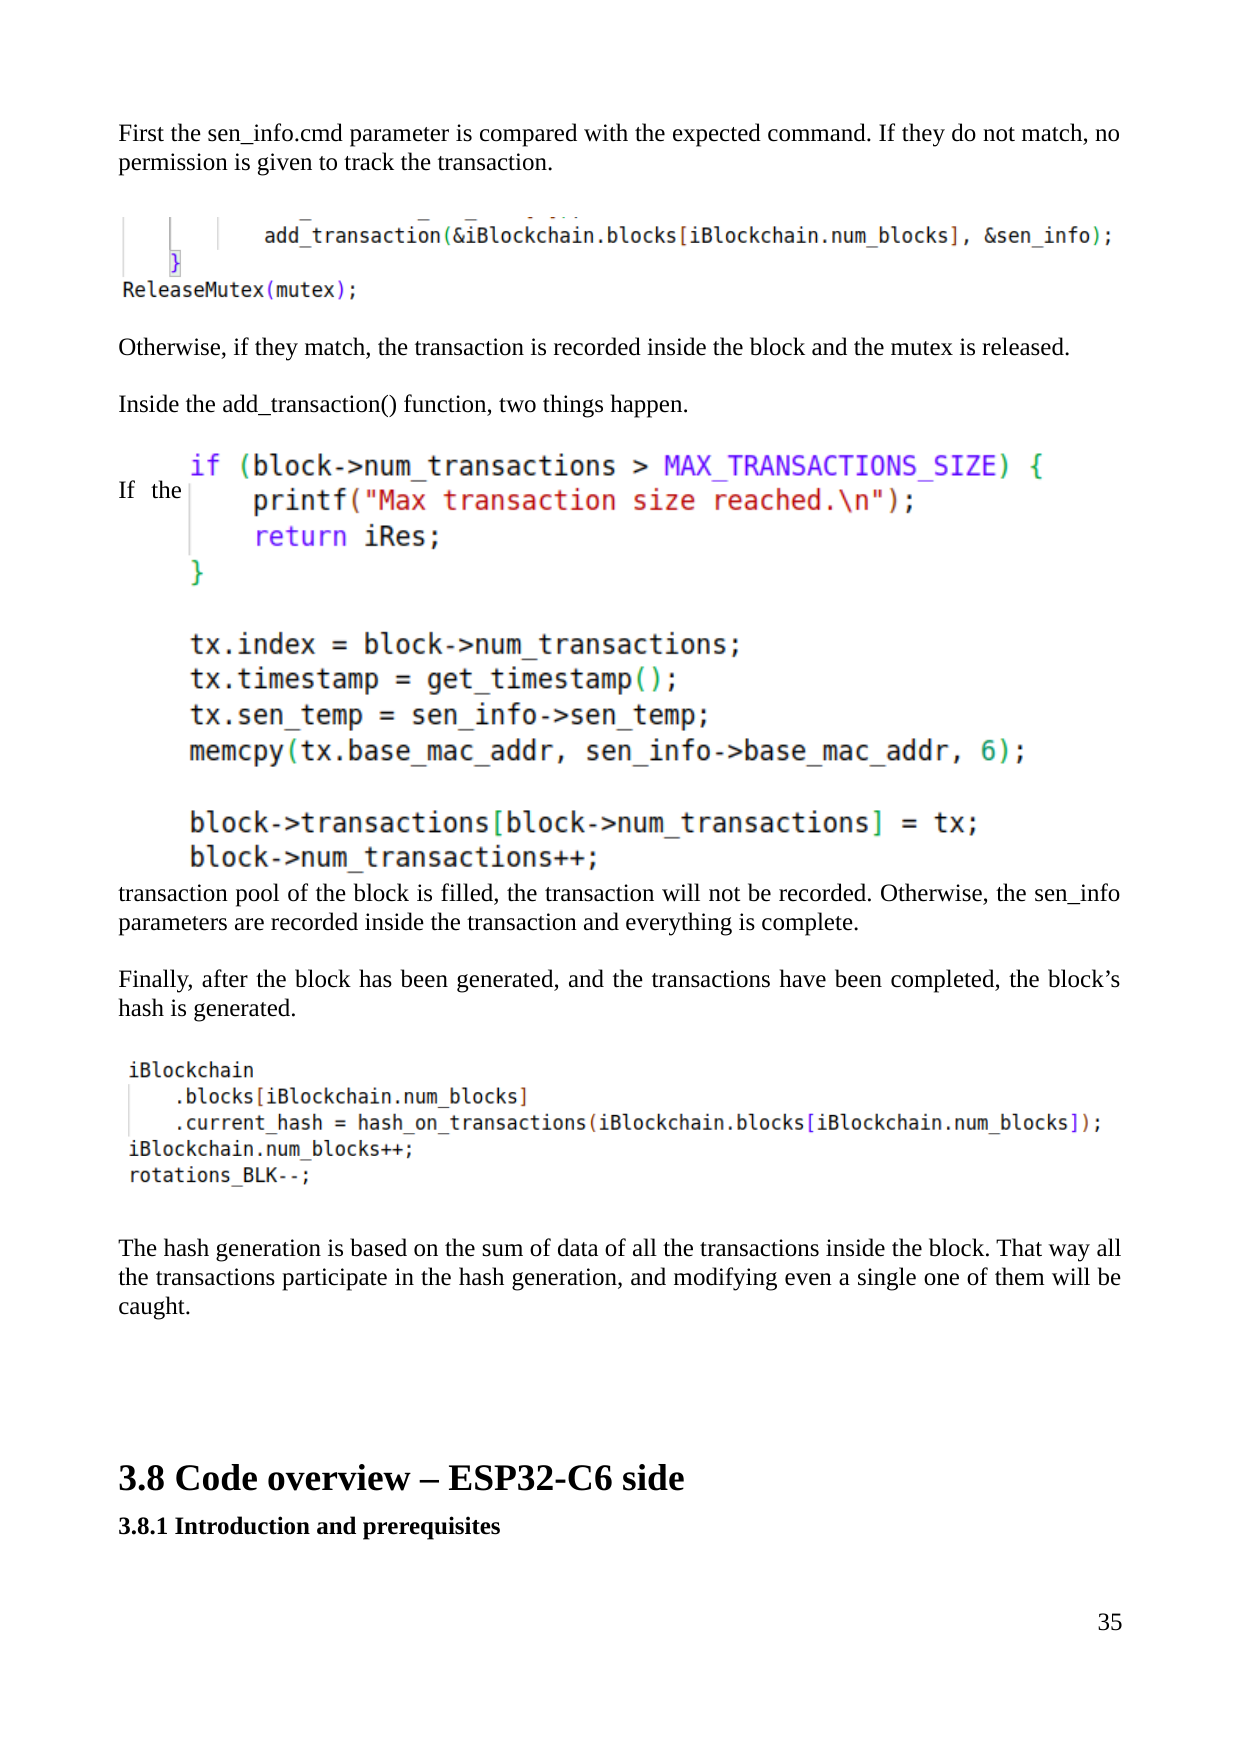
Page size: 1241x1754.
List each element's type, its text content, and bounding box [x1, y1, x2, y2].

text Finally, after the block has been generated, and the transactions have been completed, the block’s hash is generated. [118, 964, 1122, 1022]
picture [118, 1050, 1123, 1205]
subtitle 3.8 Code overview – ESP32-C6 side [118, 1455, 1122, 1498]
picture [118, 217, 1123, 303]
text Otherwise, if they match, the transaction is recorded inside the block and the mutex is released. [118, 332, 1122, 360]
picture [181, 446, 1059, 878]
text The hash generation is based on the sum of data of all the transactions inside the block. That way all the transactions participate in the hash generation, and modifying even a single one of them will be caught. [118, 1233, 1122, 1319]
text Inside the add_transaction() function, two things happen. [118, 389, 1122, 418]
text If the transaction pool of the block is filled, the transaction will not be recorded. Otherwise, the sen_info parameters are recorded inside the transaction and everything is complete. [118, 475, 1122, 935]
text 3.8.1 Introduction and prerequisites [118, 1511, 1122, 1540]
text First the sen_info.cmd parameter is compared with the expected command. If they do not match, no permission is given to track the transaction. [118, 118, 1122, 176]
